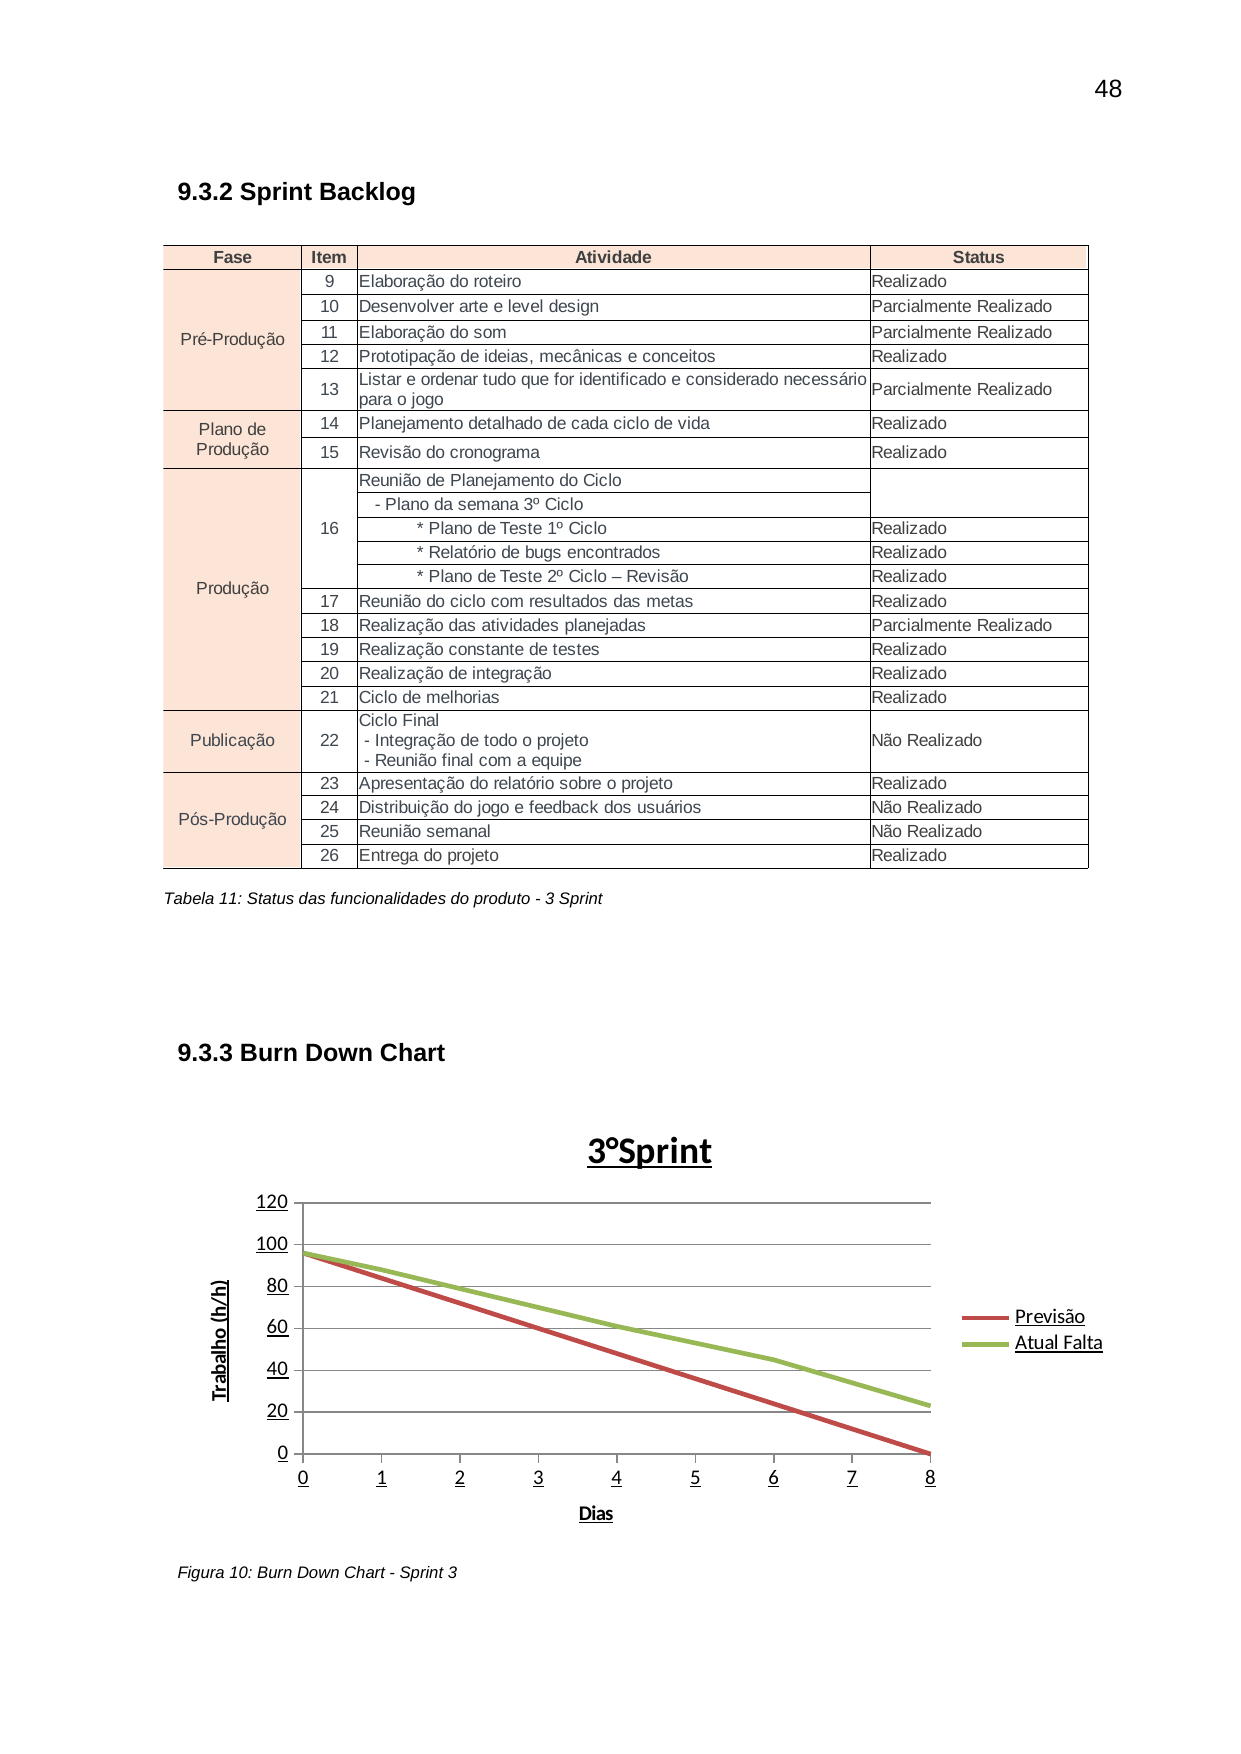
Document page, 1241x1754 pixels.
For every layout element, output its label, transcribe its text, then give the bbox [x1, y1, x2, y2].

text Figura 10: Burn Down Chart - Sprint 3 [177, 1556, 1122, 1582]
subtitle 9.3.2 Sprint Backlog [177, 177, 1122, 206]
text Tabela 11: Status das funcionalidades do produto - 3 Sprint [163, 889, 1099, 908]
subtitle 9.3.3 Burn Down Chart [177, 1038, 1122, 1067]
